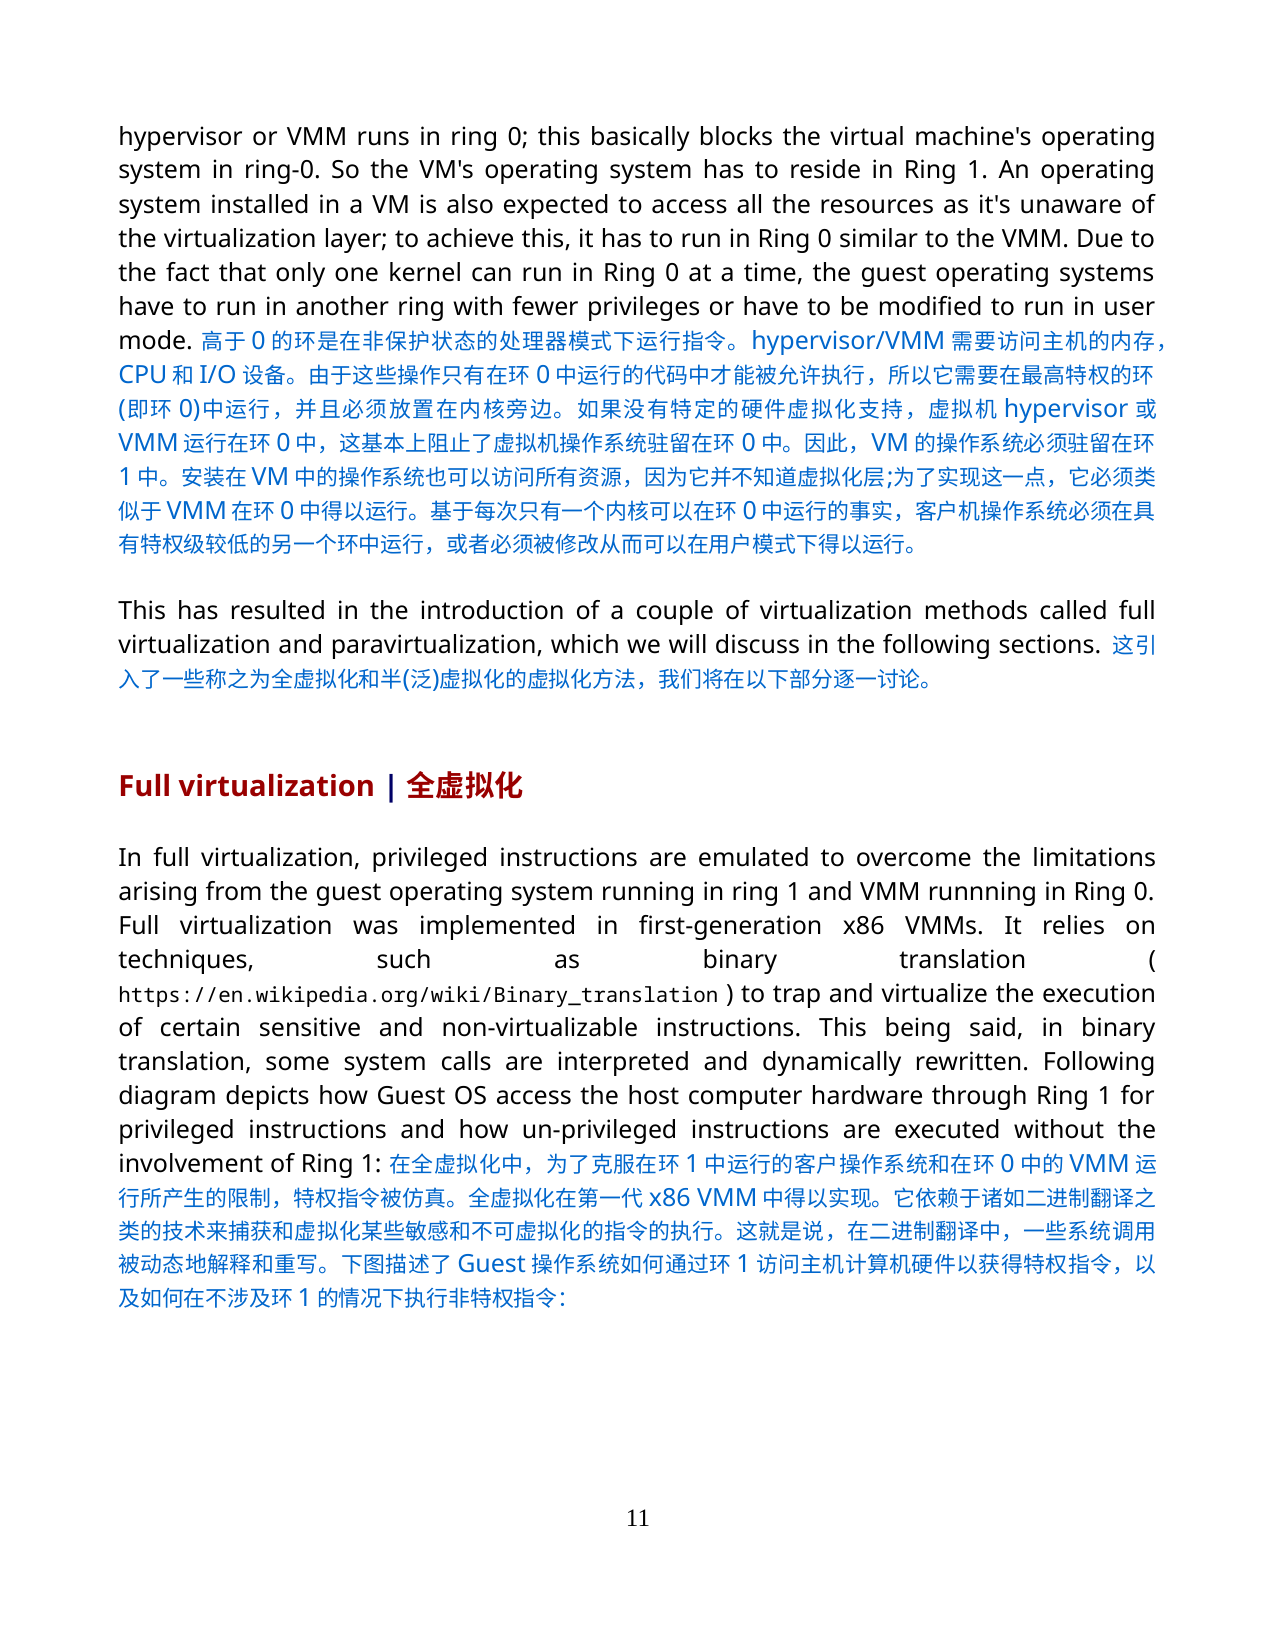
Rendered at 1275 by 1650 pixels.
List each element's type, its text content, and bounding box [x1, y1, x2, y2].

text This has resulted in the introduction of a couple of virtualization methods called full virtualization and paravirtualization, which we will discuss in the following sections. 这引入了一些称之为全虚拟化和半(泛)虚拟化的虚拟化方法，我们将在以下部分逐一讨论。 [118, 593, 1157, 695]
text In full virtualization, privileged instructions are emulated to overcome the limitations arising from the guest operating system running in ring 1 and VMM runnning in Ring 0. Full virtualization was implemented in first-generation x86 VMMs. It relies on techniques, such as binary translation ( https://en.wikipedia.org/wiki/Binary_translation ) to trap and virtualize the execution of certain sensitive and non-virtualizable instructions. This being said, in binary translation, some system calls are interpreted and dynamically rewritten. Following diagram depicts how Guest OS access the host computer hardware through Ring 1 for privileged instructions and how un-privileged instructions are executed without the involvement of Ring 1: 在全虚拟化中，为了克服在环1中运行的客户操作系统和在环0中的VMM运行所产生的限制，特权指令被仿真。全虚拟化在第一代x86 VMM中得以实现。它依赖于诸如二进制翻译之类的技术来捕获和虚拟化某些敏感和不可虚拟化的指令的执行。这就是说，在二进制翻译中，一些系统调用被动态地解释和重写。下图描述了Guest操作系统如何通过环1访问主机计算机硬件以获得特权指令，以及如何在不涉及环1的情况下执行非特权指令： [118, 839, 1157, 1314]
text The rings above 0 run instructions in a processor mode called unprotected. The hypervisor/Virtual Machine Monitor (VMM) needs to access the memory, CPU, and I/O devices of the host. Since, only the code running in ring 0 is allowed to perform these operations, it needs to run in the most privileged ring, which is Ring 0, and has to be placed next to the kernel. Without specific hardware virtualization support, the hypervisor or VMM runs in ring 0; this basically blocks the virtual machine's operating system in ring-0. So the VM's operating system has to reside in Ring 1. An operating system installed in a VM is also expected to access all the resources as it's unaware of the virtualization layer; to achieve this, it has to run in Ring 0 similar to the VMM. Due to the fact that only one kernel can run in Ring 0 at a time, the guest operating systems have to run in another ring with fewer privileges or have to be modified to run in user mode. 高于0的环是在非保护状态的处理器模式下运行指令。hypervisor/VMM需要访问主机的内存，CPU和I/O设备。由于这些操作只有在环0中运行的代码中才能被允许执行，所以它需要在最高特权的环(即环0)中运行，并且必须放置在内核旁边。如果没有特定的硬件虚拟化支持，虚拟机hypervisor或VMM运行在环0中，这基本上阻止了虚拟机操作系统驻留在环0中。因此，VM的操作系统必须驻留在环1中。安装在VM中的操作系统也可以访问所有资源，因为它并不知道虚拟化层;为了实现这一点，它必须类似于VMM在环0中得以运行。基于每次只有一个内核可以在环0中运行的事实，客户机操作系统必须在具有特权级较低的另一个环中运行，或者必须被修改从而可以在用户模式下得以运行。 [118, 118, 1157, 558]
text Full virtualization | 全虚拟化 [118, 763, 1157, 805]
